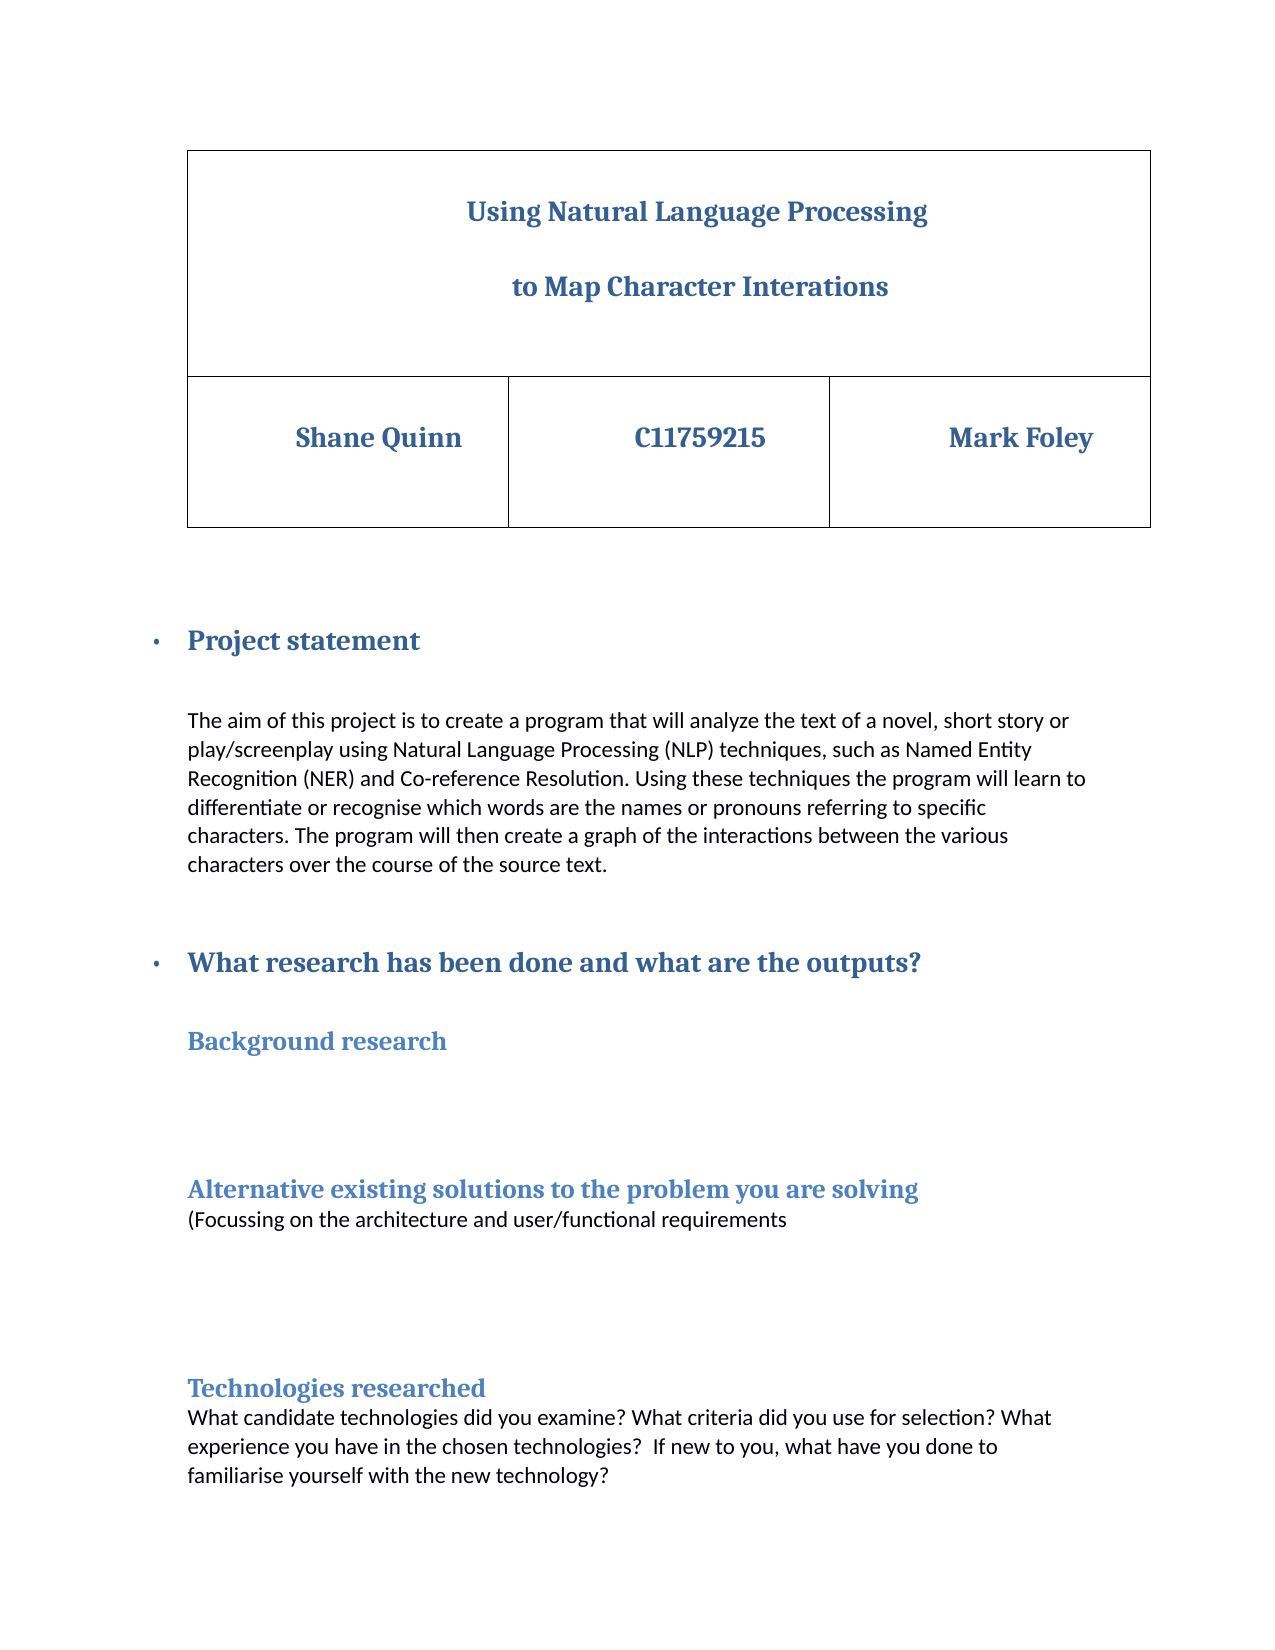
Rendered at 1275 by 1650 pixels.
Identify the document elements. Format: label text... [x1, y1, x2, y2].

text The aim of this project is to create a program that will analyze the text of a novel, short story or play/screenplay using Natural Language Processing (NLP) techniques, such as Named Entity Recognition (NER) and Co-reference Resolution. Using these techniques the program will learn to differentiate or recognise which words are the names or pronouns referring to specific characters. The program will then create a graph of the interactions between the various characters over the course of the source text. [187, 706, 1087, 878]
table_header Using Natural Language Processing to Map Character Interations [188, 151, 1150, 376]
text Technologies researched [187, 1374, 1087, 1403]
text (Focussing on the architecture and user/functional requirements [187, 1204, 1087, 1233]
list Project statement [150, 628, 1087, 656]
text Alternative existing solutions to the problem you are solving [187, 1176, 1087, 1204]
table_cell Shane Quinn [188, 377, 508, 527]
table_cell C11759215 [509, 377, 829, 527]
table_cell Mark Foley [830, 377, 1150, 527]
text What candidate technologies did you examine? What criteria did you use for selection? What experience you have in the chosen technologies? If new to you, what have you done to familiarise yourself with the new technology? [187, 1403, 1087, 1489]
text Background research [187, 1028, 1087, 1056]
list What research has been done and what are the outputs? [150, 949, 1087, 1007]
